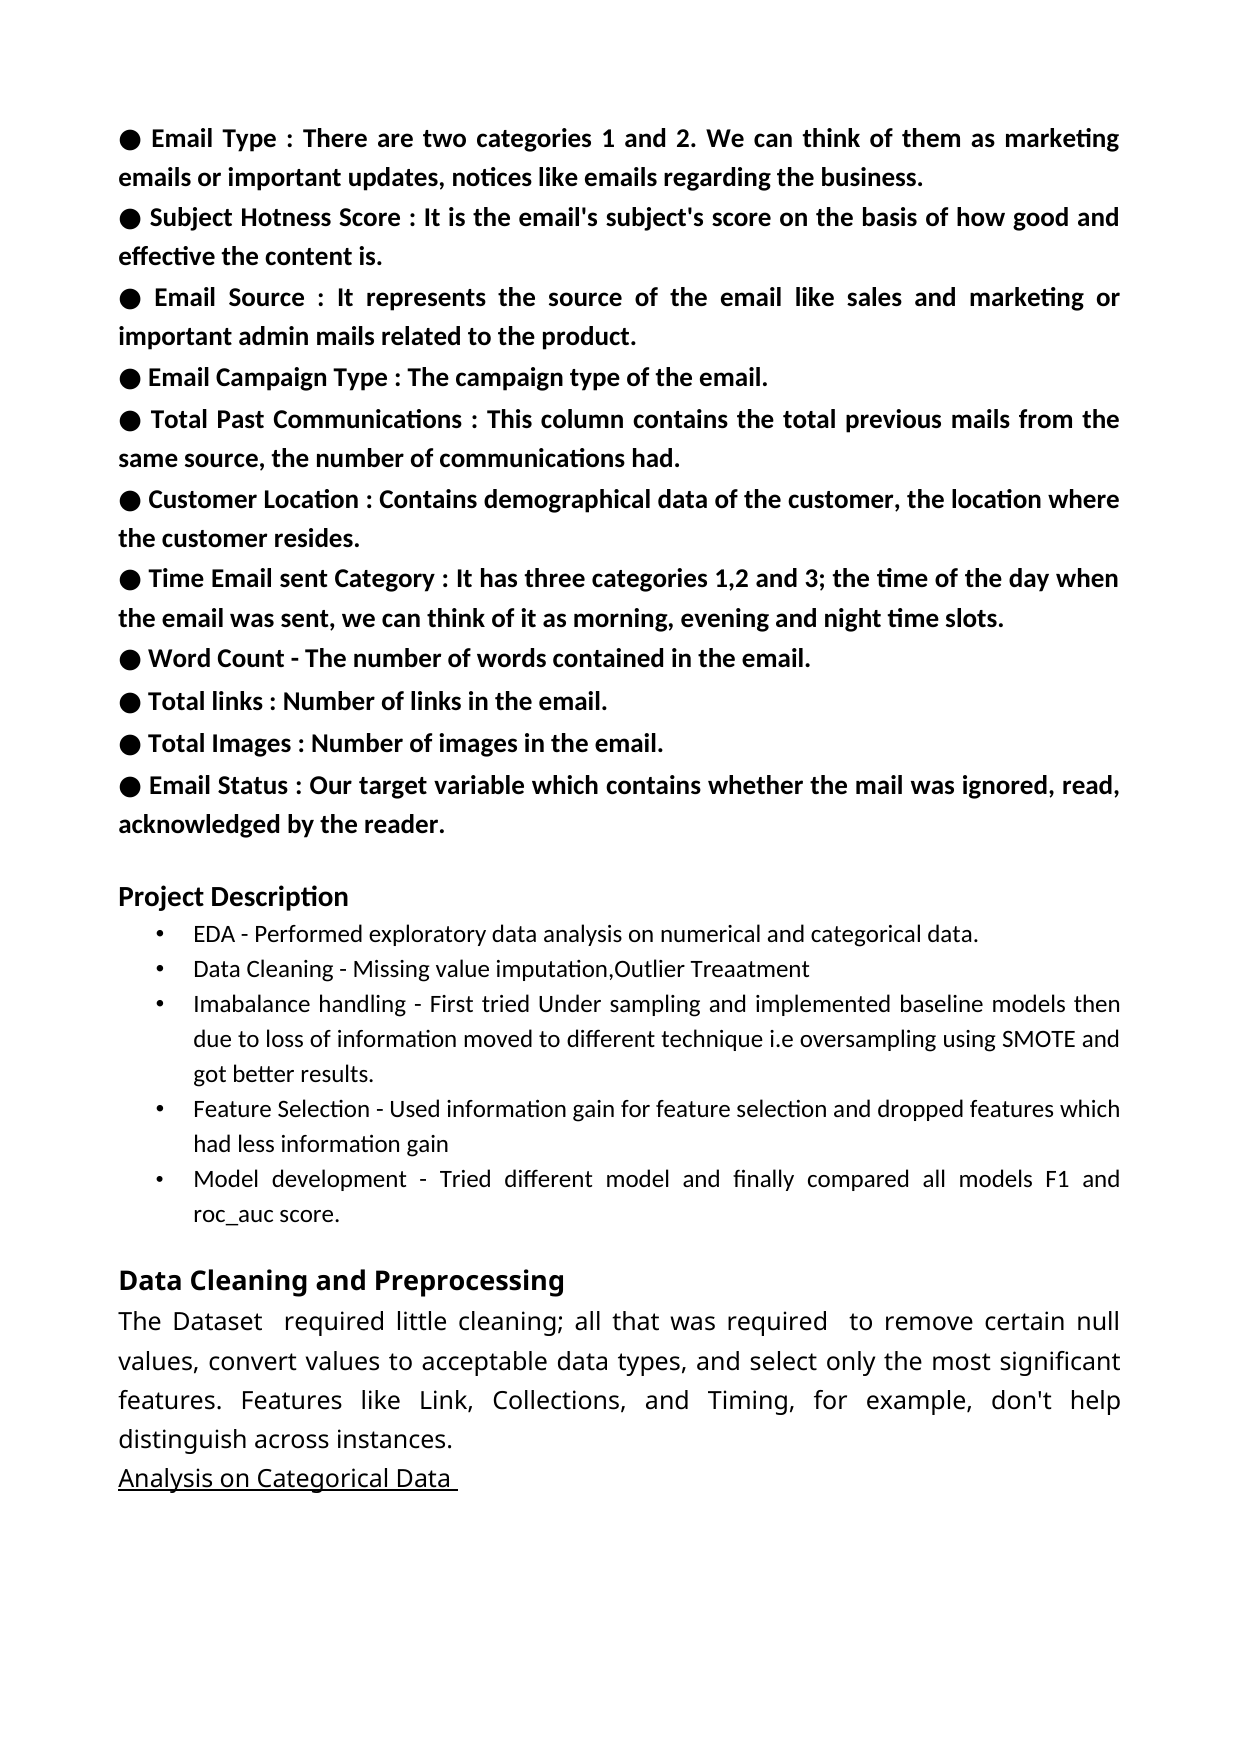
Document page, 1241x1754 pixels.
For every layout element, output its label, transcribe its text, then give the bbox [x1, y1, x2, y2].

text ● Time Email sent Category : It has three categories 1,2 and 3; the time of the day when the email was sent, we can think of it as morning, evening and night time slots. [118, 559, 1122, 634]
text ● Total links : Number of links in the email. [118, 681, 1122, 718]
list Data Cleaning - Missing value imputation,Outlier Treaatment [156, 954, 1122, 984]
text ● Email Campaign Type : The campaign type of the email. [118, 357, 1122, 394]
text Project Description [118, 878, 1122, 913]
list Imabalance handling - First tried Under sampling and implemented baseline models then due to loss of information moved to different technique i.e oversampling using SMOTE and got better results. [156, 989, 1122, 1089]
text Data Cleaning and Preprocessing [118, 1262, 1122, 1298]
text ● Total Images : Number of images in the email. [118, 723, 1122, 760]
text Analysis on Categorical Data [118, 1461, 1122, 1495]
text ● Total Past Communications : This column contains the total previous mails from the same source, the number of communications had. [118, 399, 1122, 474]
text ● Word Count - The number of words contained in the email. [118, 639, 1122, 676]
list Model development - Tried different model and finally compared all models F1 and roc_auc score. [156, 1164, 1122, 1229]
text ● Email Status : Our target variable which contains whether the mail was ignored, read, acknowledged by the reader. [118, 766, 1122, 841]
text The Dataset required little cleaning; all that was required to remove certain null values, convert values to acceptable data types, and select only the most significant features. Features like Link, Collections, and Timing, for example, don't help distinguish across instances. [118, 1304, 1122, 1456]
text ● Email Source : It represents the source of the email like sales and marketing or important admin mails related to the product. [118, 277, 1122, 352]
list EDA - Performed exploratory data analysis on numerical and categorical data. [156, 919, 1122, 949]
text ● Subject Hotness Score : It is the email's subject's score on the basis of how good and effective the content is. [118, 198, 1122, 273]
text ● Email Type : There are two categories 1 and 2. We can think of them as marketing emails or important updates, notices like emails regarding the business. [118, 118, 1122, 193]
text ● Customer Location : Contains demographical data of the customer, the location where the customer resides. [118, 479, 1122, 554]
list Feature Selection - Used information gain for feature selection and dropped features which had less information gain [156, 1094, 1122, 1159]
